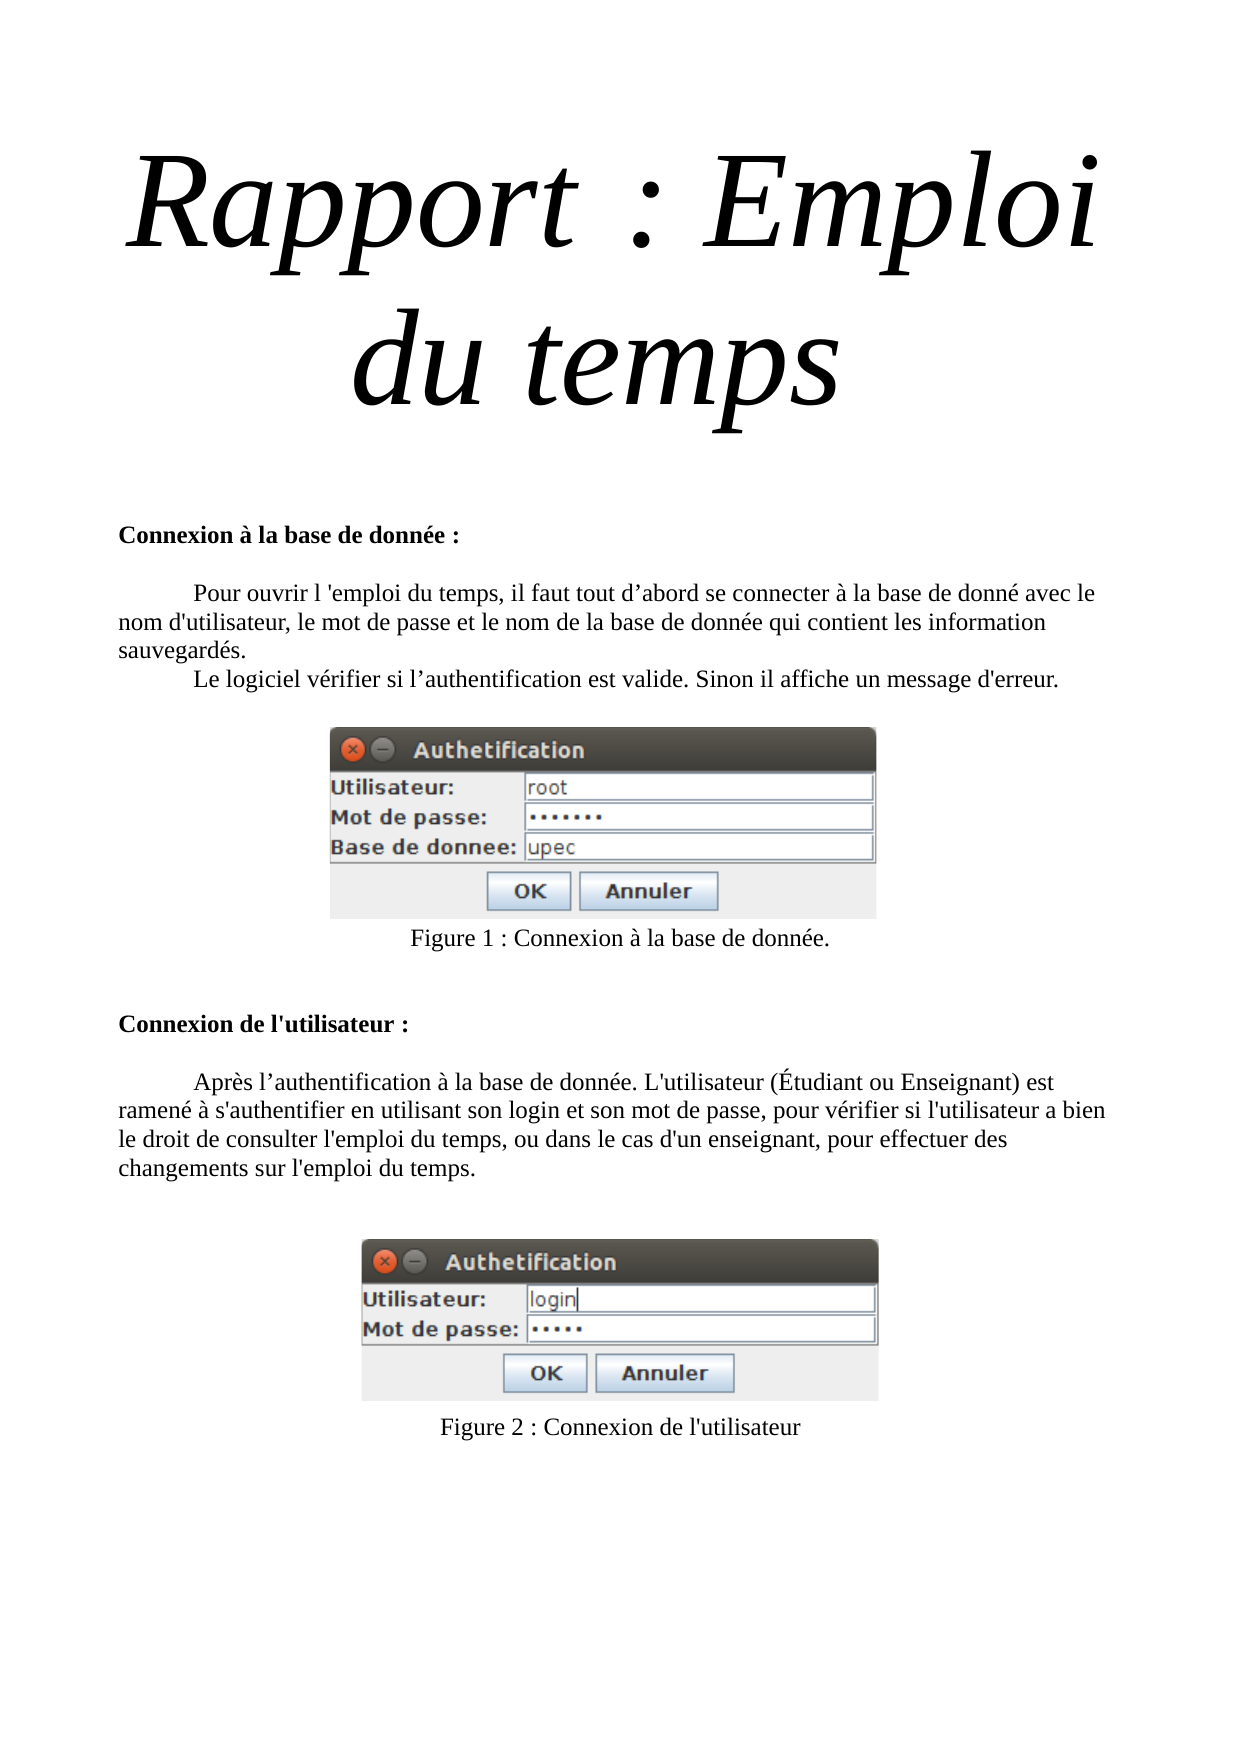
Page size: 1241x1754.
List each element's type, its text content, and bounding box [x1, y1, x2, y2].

text Après l’authentification à la base de donnée. L'utilisateur (Étudiant ou Enseignant) est ramené à s'authentifier en utilisant son login et son mot de passe, pour vérifier si l'utilisateur a bien le droit de consulter l'emploi du temps, ou dans le cas d'un enseignant, pour effectuer des changements sur l'emploi du temps. [118, 1067, 1122, 1182]
picture [361, 1239, 879, 1401]
text Le logiciel vérifier si l’authentification est valide. Sinon il affiche un message d'erreur. [118, 664, 1122, 693]
text Figure 2 : Connexion de l'utilisateur [118, 1412, 1122, 1441]
text Rapport : Emploi du temps [118, 118, 1122, 434]
text Connexion de l'utilisateur : [118, 1009, 1122, 1038]
picture [329, 727, 877, 919]
text Connexion à la base de donnée : [118, 521, 1122, 549]
text Figure 1 : Connexion à la base de donnée. [118, 923, 1122, 952]
text Pour ouvrir l 'emploi du temps, il faut tout d’abord se connecter à la base de donné avec le nom d'utilisateur, le mot de passe et le nom de la base de donnée qui contient les information sauvegardés. [118, 578, 1122, 664]
